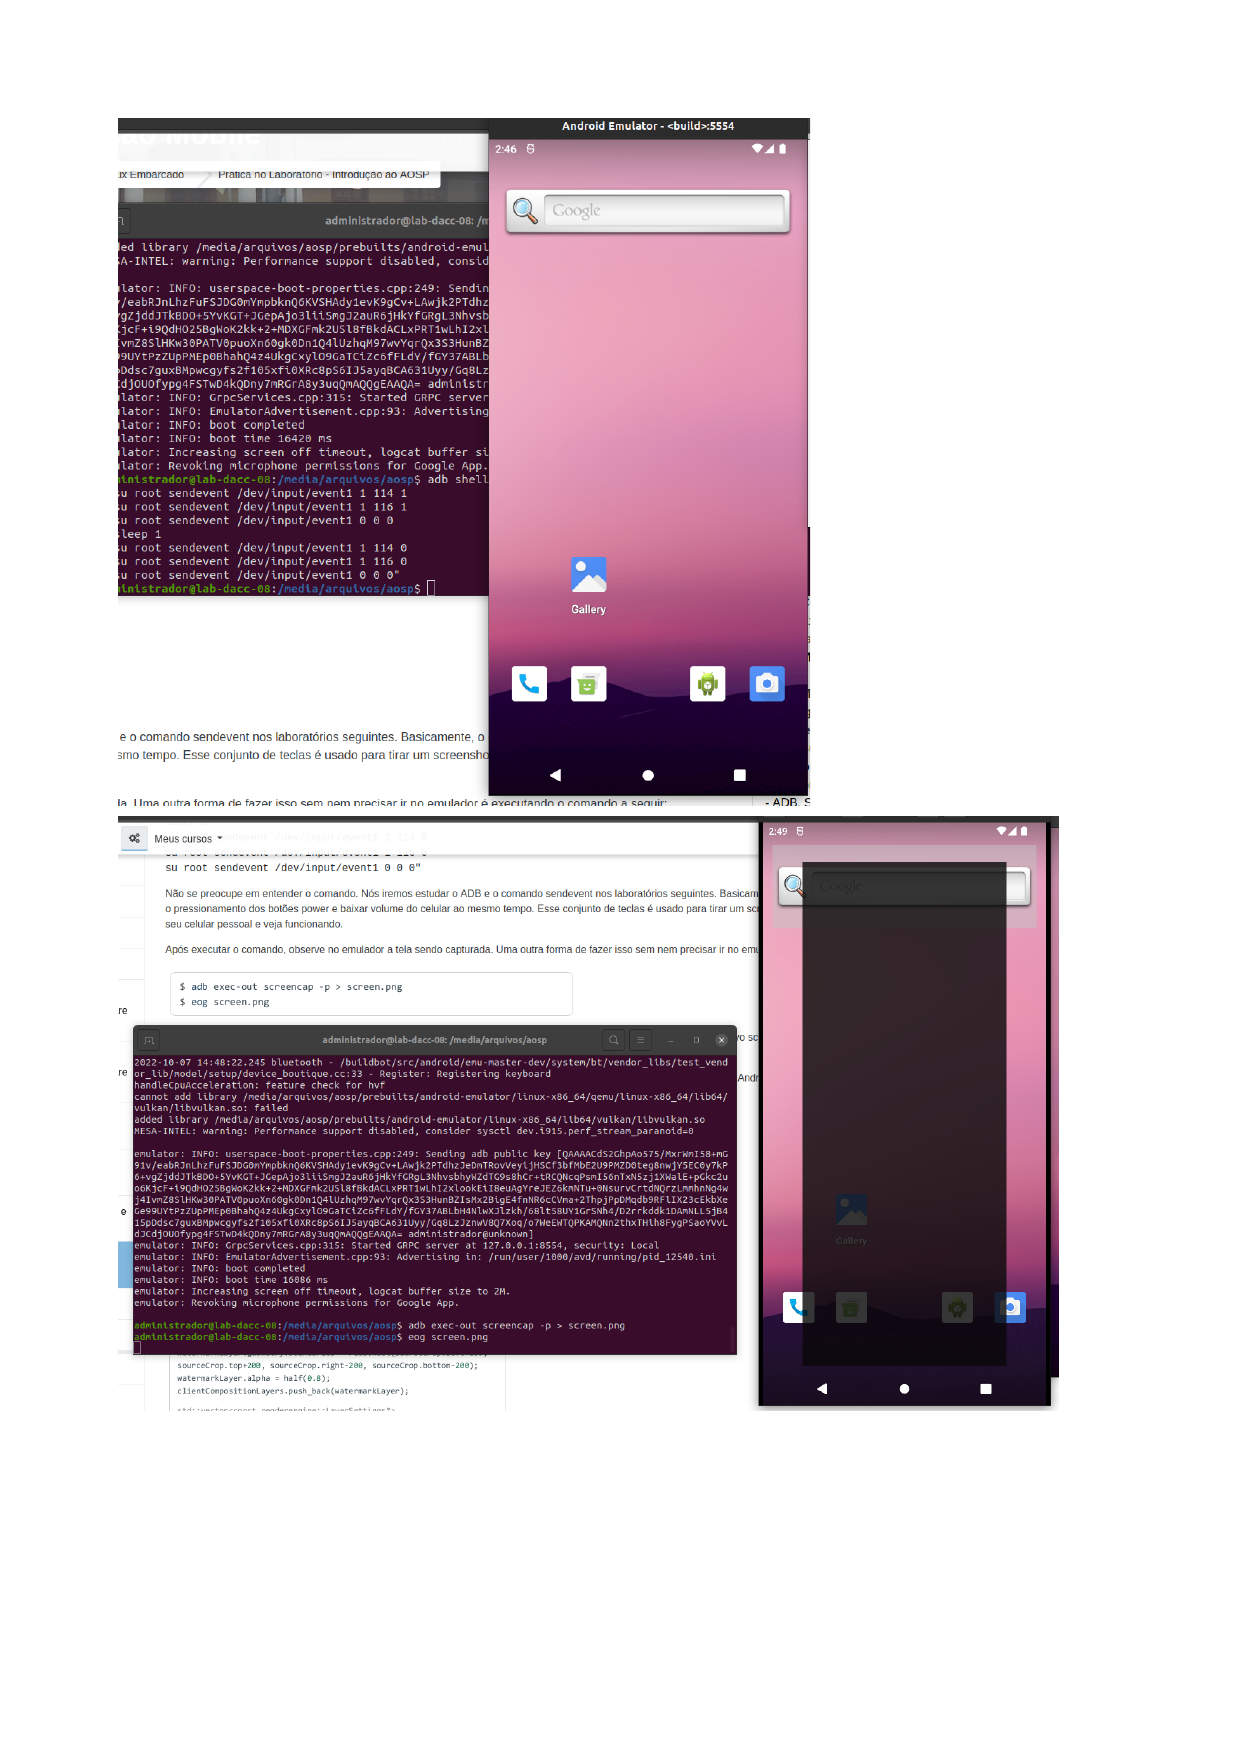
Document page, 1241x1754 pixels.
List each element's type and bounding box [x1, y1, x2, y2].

picture [118, 118, 811, 806]
picture [118, 816, 1059, 1411]
